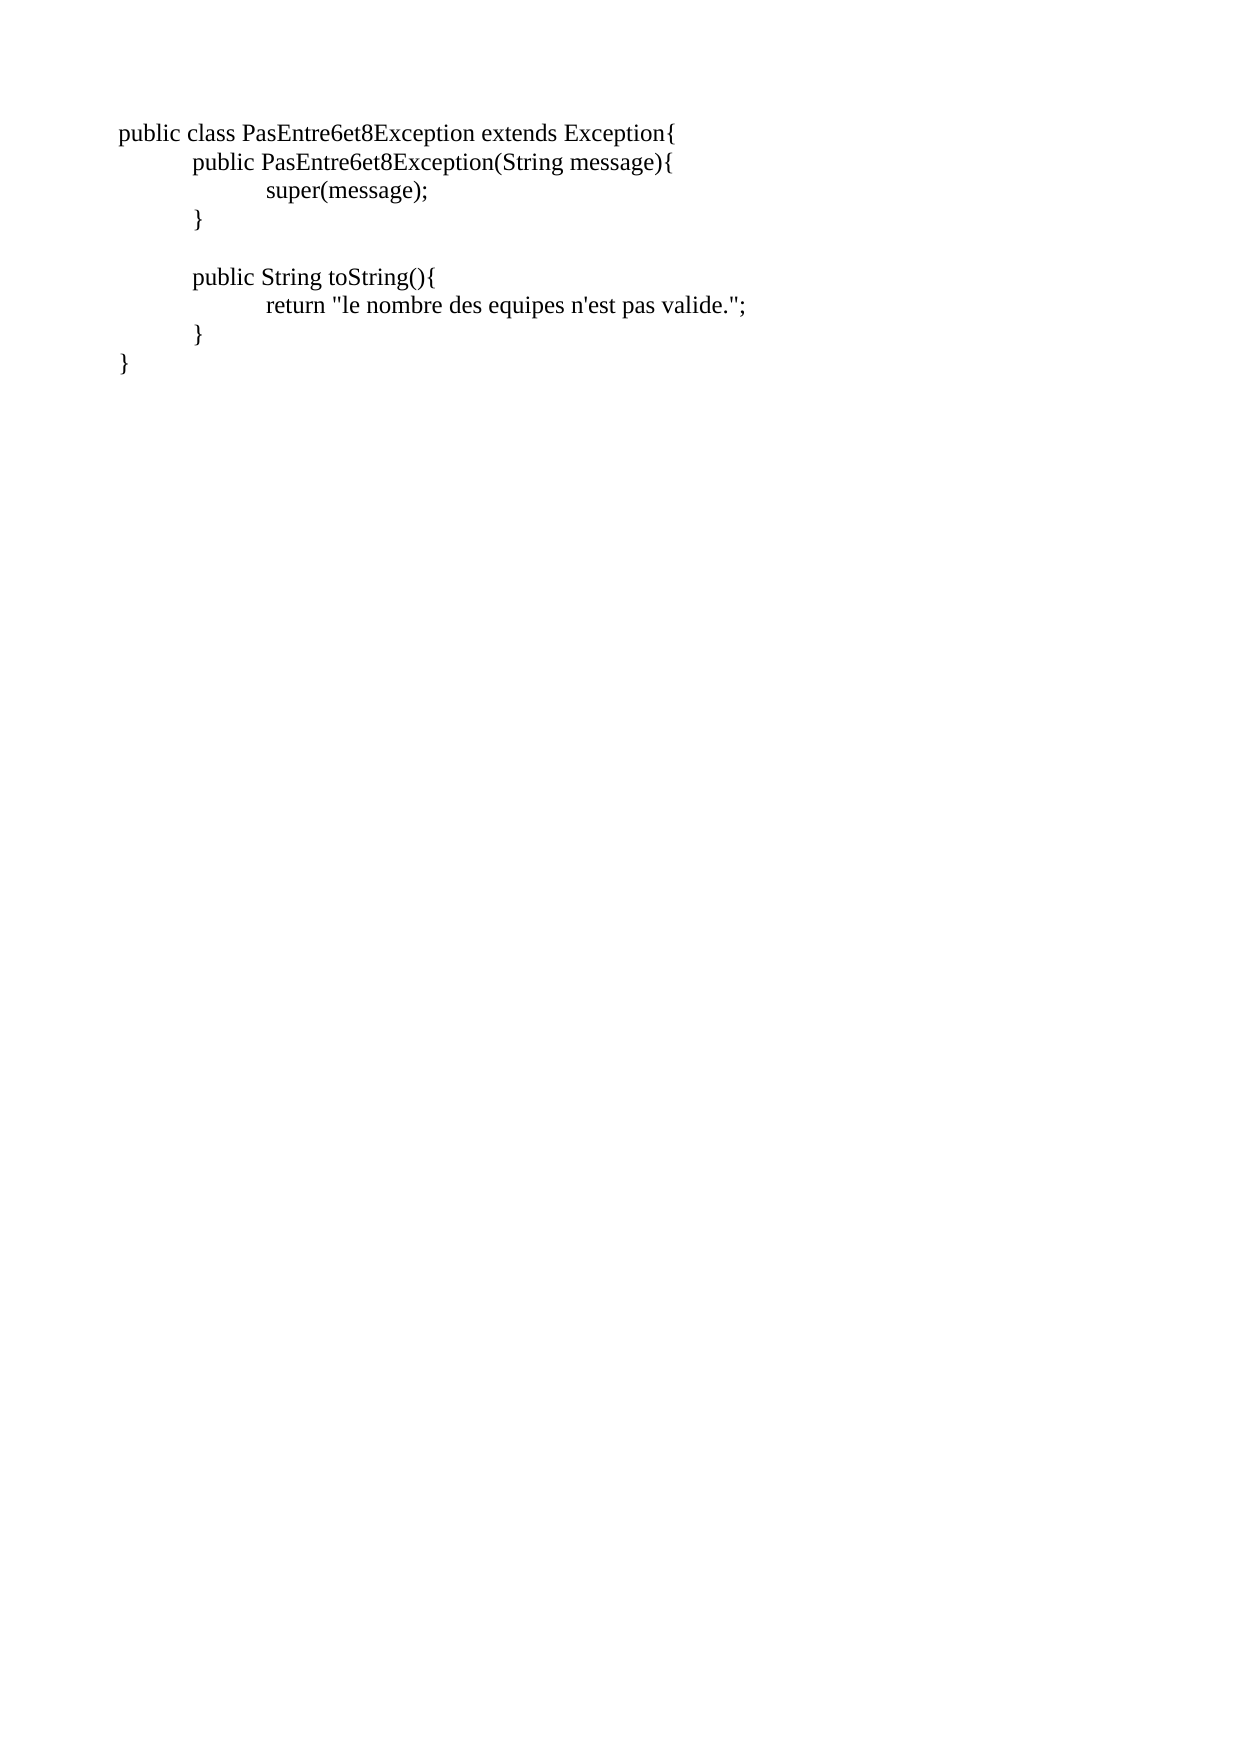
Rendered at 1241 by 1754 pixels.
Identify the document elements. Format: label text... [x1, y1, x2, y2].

text public PasEntre6et8Exception(String message){ [118, 147, 1122, 176]
text } [118, 348, 1122, 377]
text } [118, 204, 1122, 233]
text public class PasEntre6et8Exception extends Exception{ [118, 118, 1122, 147]
text } [118, 319, 1122, 348]
text super(message); [118, 176, 1122, 204]
text public String toString(){ [118, 262, 1122, 291]
text return "le nombre des equipes n'est pas valide."; [118, 291, 1122, 319]
